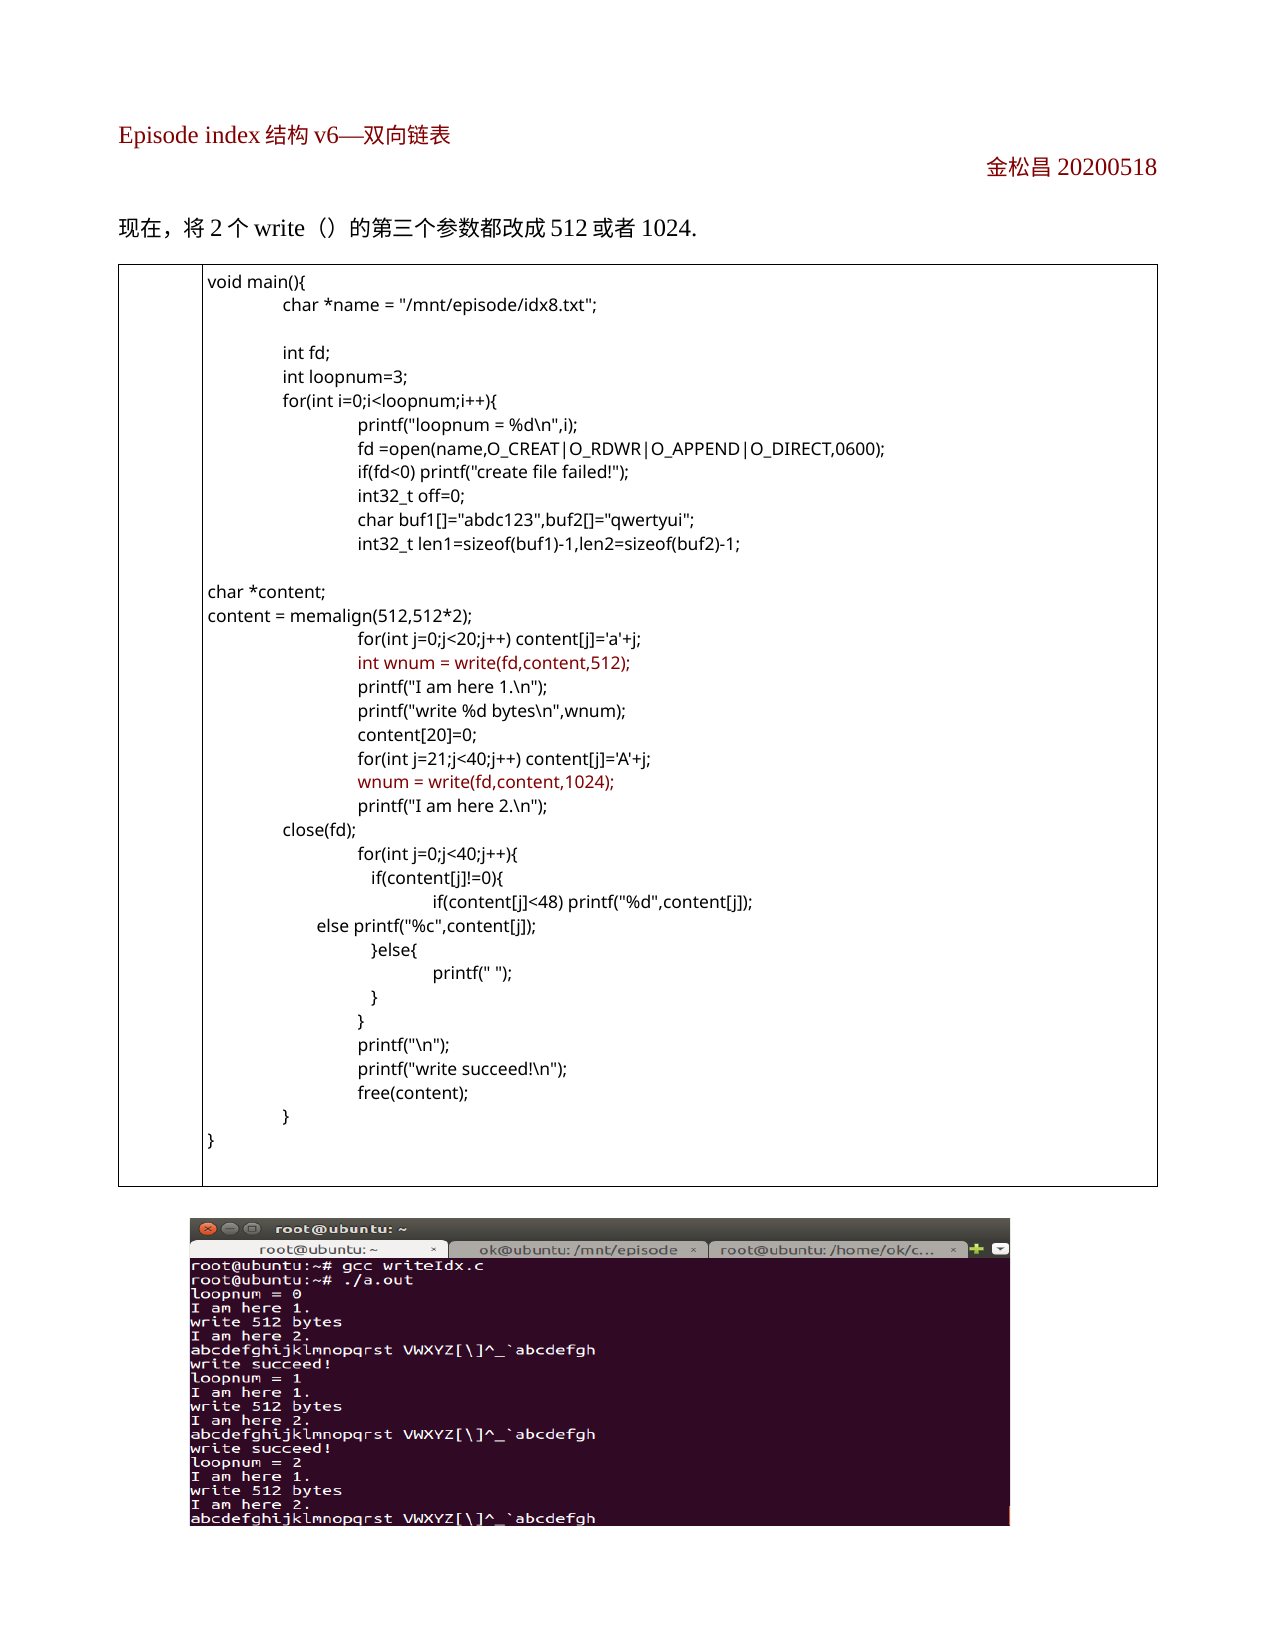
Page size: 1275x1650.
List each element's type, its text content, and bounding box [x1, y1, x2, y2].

table_header void main(){ char *name = "/mnt/episode/idx8.txt"; int fd; int loopnum=3; for(int i=0;i<loopnum;i++){ printf("loopnum = %d\n",i); fd =open(name,O_CREAT|O_RDWR|O_APPEND|O_DIRECT,0600); if(fd<0) printf("create file failed!"); int32_t off=0; char buf1[]="abdc123",buf2[]="qwertyui"; int32_t len1=sizeof(buf1)-1,len2=sizeof(buf2)-1; char *content; content = memalign(512,512*2); for(int j=0;j<20;j++) content[j]='a'+j; int wnum = write(fd,content,512); printf("I am here 1.\n"); printf("write %d bytes\n",wnum); content[20]=0; for(int j=21;j<40;j++) content[j]='A'+j; wnum = write(fd,content,1024); printf("I am here 2.\n"); close(fd); for(int j=0;j<40;j++){ if(content[j]!=0){ if(content[j]<48) printf("%d",content[j]); else printf("%c",content[j]); }else{ printf(" "); } } printf("\n"); printf("write succeed!\n"); free(content); } } [203, 265, 1157, 1186]
text 现在，将2个write（）的第三个参数都改成512或者1024. [118, 211, 1157, 243]
picture [189, 1218, 1011, 1526]
table_header [119, 265, 202, 1186]
